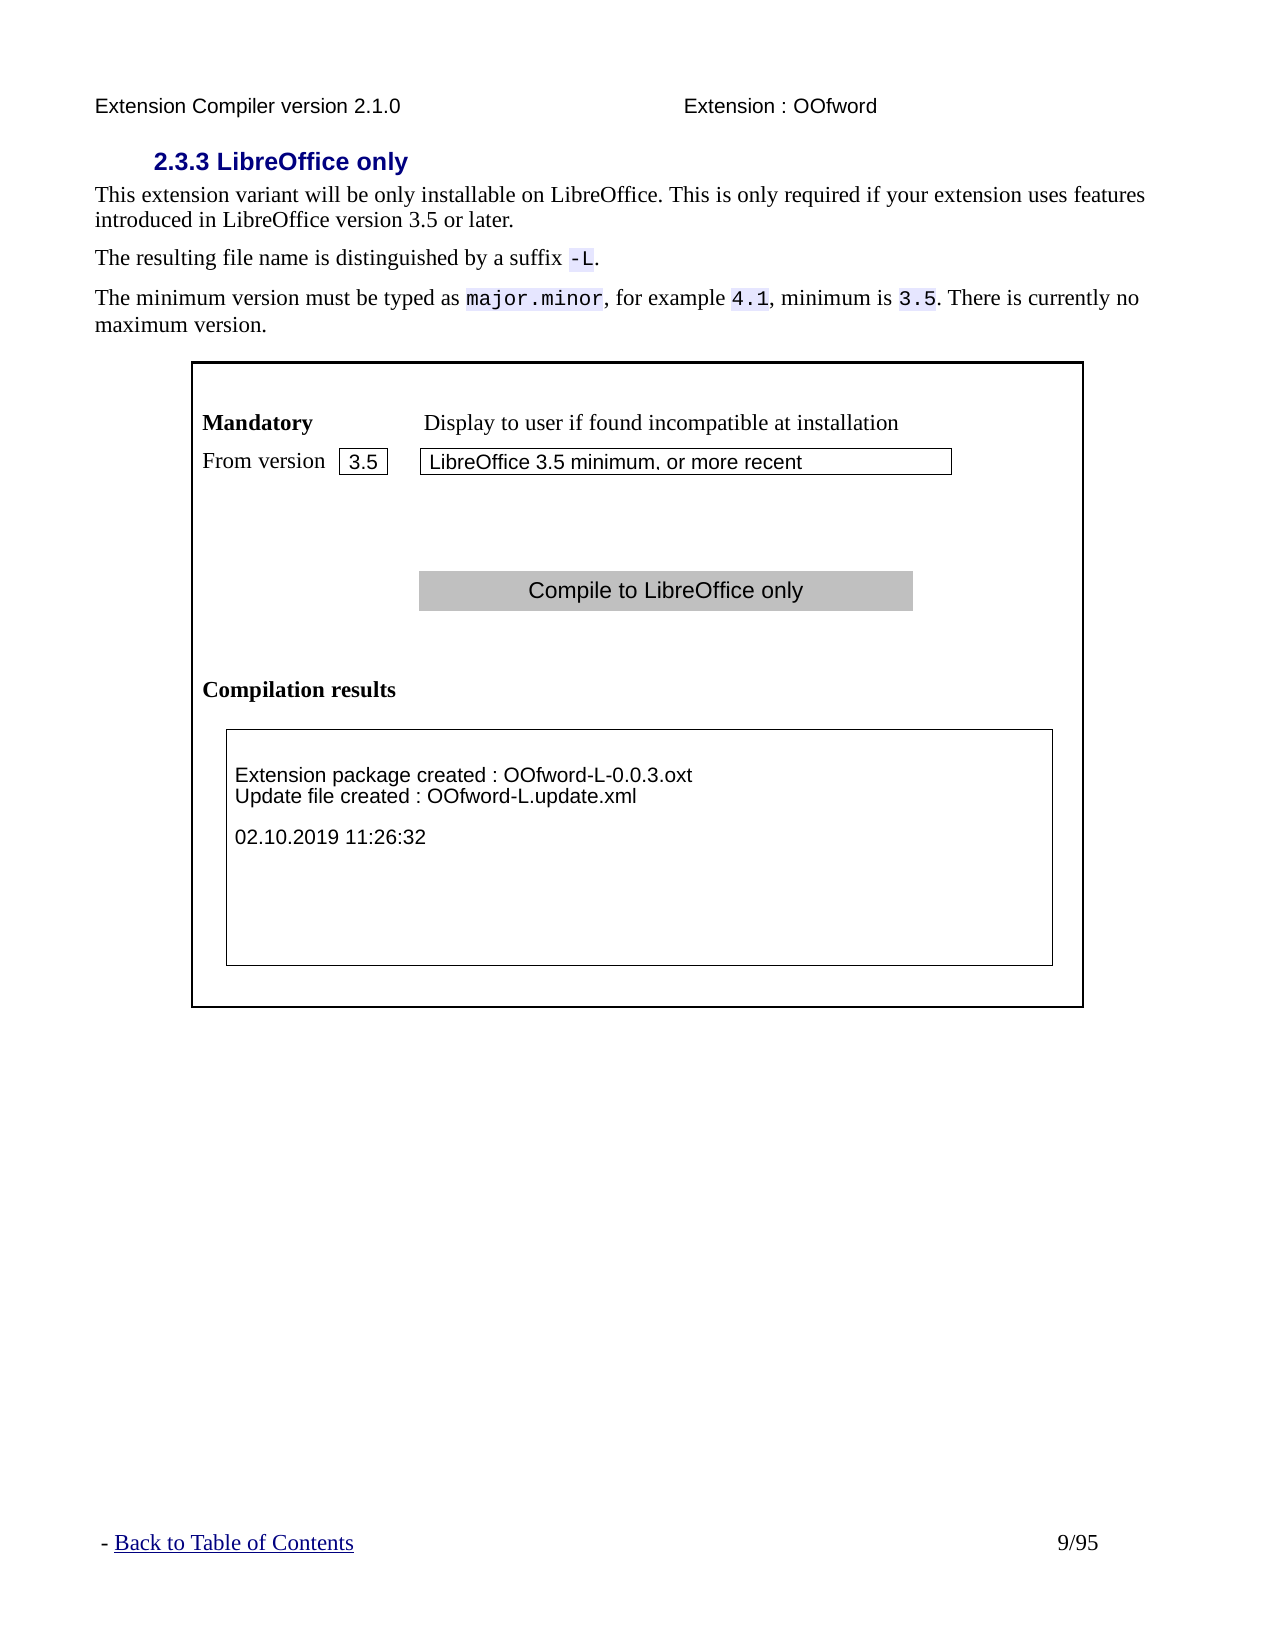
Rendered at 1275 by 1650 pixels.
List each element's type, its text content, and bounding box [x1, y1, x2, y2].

subtitle LibreOffice only [153, 147, 1181, 176]
text The resulting file name is distinguished by a suffix -L. [94, 245, 1181, 272]
text [388, 448, 420, 474]
text Mandatory Display to user if found incompatible at installation [202, 410, 1073, 436]
text From version [202, 448, 339, 474]
text The minimum version must be typed as major.minor, for example 4.1, minimum is 3.5. There is currently no maximum version. [94, 284, 1181, 337]
text Compilation results [202, 676, 1073, 702]
text This extension variant will be only installable on LibreOffice. This is only required if your extension uses features introduced in LibreOffice version 3.5 or later. [94, 181, 1181, 232]
text [952, 448, 1073, 474]
